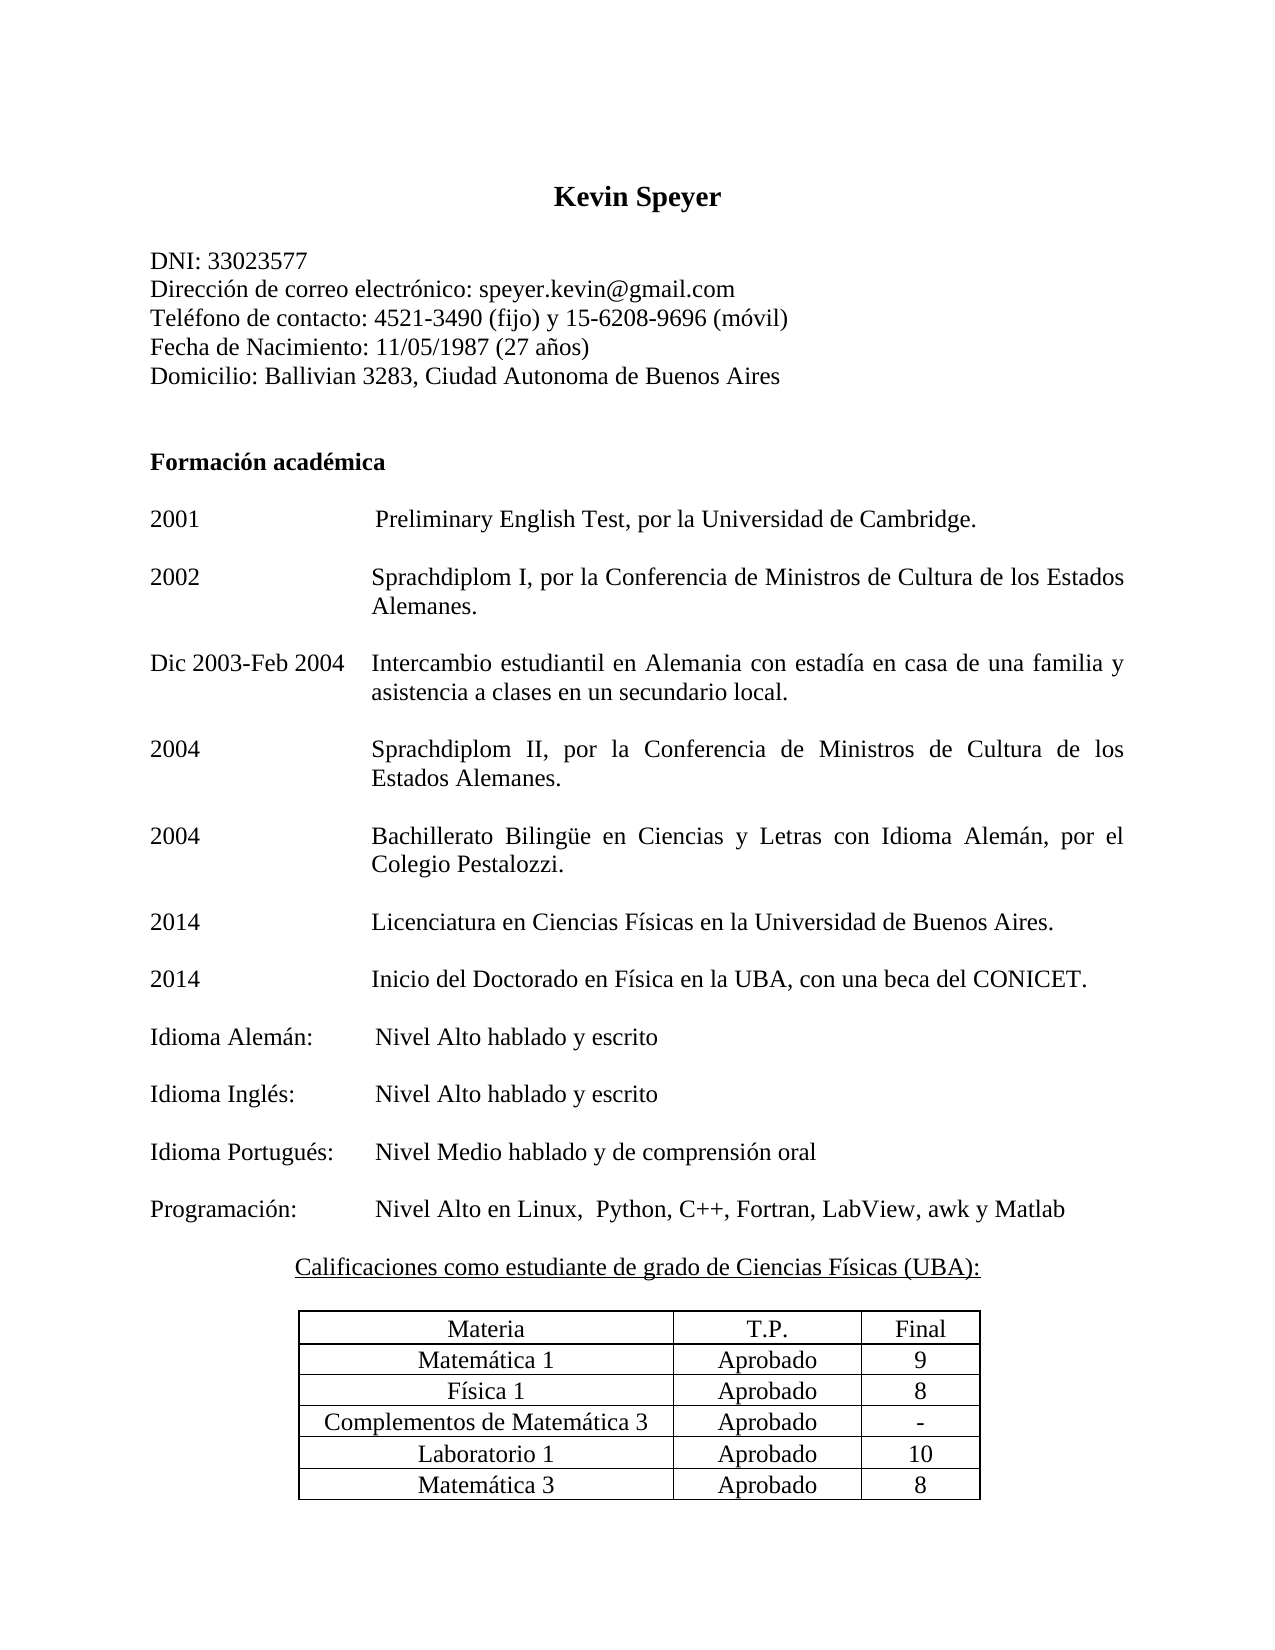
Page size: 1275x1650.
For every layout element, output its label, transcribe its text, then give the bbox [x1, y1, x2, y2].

text Calificaciones como estudiante de grado de Ciencias Físicas (UBA): [150, 1252, 1125, 1281]
text Idioma Inglés: Nivel Alto hablado y escrito [150, 1079, 1125, 1108]
text Formación académica [150, 447, 1125, 476]
text 2004 Bachillerato Bilingüe en Ciencias y Letras con Idioma Alemán, por el Colegio Pestalozzi. [150, 821, 1125, 878]
text Domicilio: Ballivian 3283, Ciudad Autonoma de Buenos Aires [150, 361, 1125, 389]
table_header Final [862, 1312, 979, 1342]
table_cell Matemática 3 [300, 1469, 673, 1499]
table_header Materia [300, 1312, 673, 1342]
text Teléfono de contacto: 4521-3490 (fijo) y 15-6208-9696 (móvil) [150, 303, 1125, 332]
text 2014 Inicio del Doctorado en Física en la UBA, con una beca del CONICET. [150, 964, 1125, 993]
text Programación: Nivel Alto en Linux, Python, C++, Fortran, LabView, awk y Matlab [150, 1194, 1125, 1223]
text Kevin Speyer [150, 179, 1125, 212]
table_header T.P. [674, 1312, 861, 1342]
table_cell 8 [862, 1375, 979, 1405]
table_cell 9 [862, 1345, 979, 1374]
table_cell Matemática 1 [300, 1345, 673, 1374]
table_cell Aprobado [674, 1375, 861, 1405]
text Dic 2003-Feb 2004 Intercambio estudiantil en Alemania con estadía en casa de una familia y asistencia a clases en un secundario local. [150, 648, 1125, 706]
text Fecha de Nacimiento: 11/05/1987 (27 años) [150, 332, 1125, 361]
table_cell 8 [862, 1469, 979, 1499]
table_cell Laboratorio 1 [300, 1437, 673, 1467]
table_cell Aprobado [674, 1406, 861, 1436]
table_cell Física 1 [300, 1375, 673, 1405]
text 2014 Licenciatura en Ciencias Físicas en la Universidad de Buenos Aires. [150, 907, 1125, 936]
text DNI: 33023577 [150, 246, 1125, 274]
table_cell Aprobado [674, 1345, 861, 1374]
table_cell - [862, 1406, 979, 1436]
table_cell Complementos de Matemática 3 [300, 1406, 673, 1436]
table_cell Aprobado [674, 1469, 861, 1499]
text Idioma Alemán: Nivel Alto hablado y escrito [150, 1022, 1125, 1051]
text 2004 Sprachdiplom II, por la Conferencia de Ministros de Cultura de los Estados Alemanes. [150, 734, 1125, 792]
text 2002 Sprachdiplom I, por la Conferencia de Ministros de Cultura de los Estados Alemanes. [150, 562, 1125, 619]
table_cell Aprobado [674, 1437, 861, 1467]
text 2001 Preliminary English Test, por la Universidad de Cambridge. [150, 504, 1125, 533]
text Dirección de correo electrónico: speyer.kevin@gmail.com [150, 274, 1125, 303]
table_cell 10 [862, 1437, 979, 1467]
text Idioma Portugués: Nivel Medio hablado y de comprensión oral [150, 1137, 1125, 1166]
